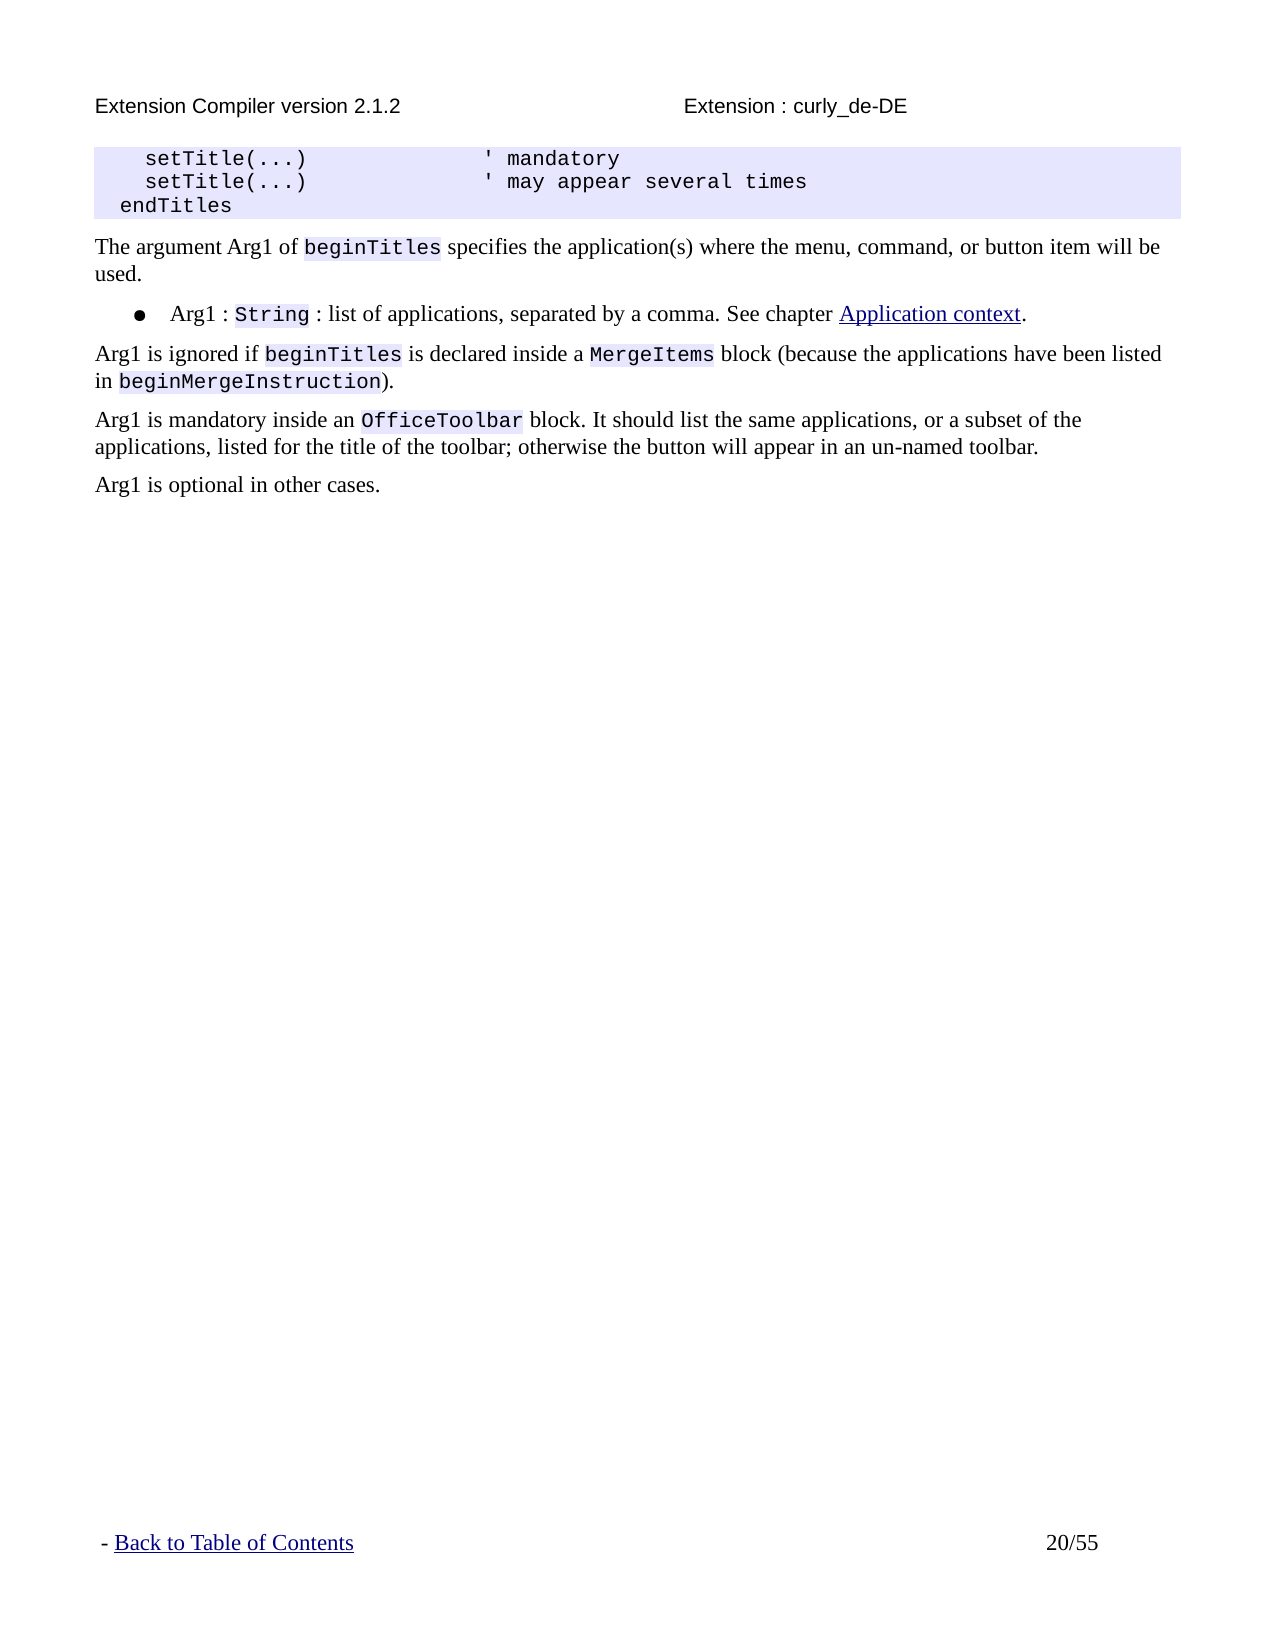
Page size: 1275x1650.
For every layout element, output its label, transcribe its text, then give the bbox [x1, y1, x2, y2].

list Arg1 : String : list of applications, separated by a comma. See chapter Application context. [132, 301, 1181, 328]
text Arg1 is ignored if beginTitles is declared inside a MergeItems block (because the applications have been listed in beginMergeInstruction). [94, 341, 1181, 394]
text The argument Arg1 of beginTitles specifies the application(s) where the menu, command, or button item will be used. [94, 234, 1181, 286]
text endTitles [94, 195, 1181, 219]
text Arg1 is optional in other cases. [94, 472, 1181, 497]
text setTitle(...) ' may appear several times [94, 171, 1181, 195]
text setTitle(...) ' mandatory [94, 147, 1181, 171]
text Arg1 is mandatory inside an OfficeToolbar block. It should list the same applications, or a subset of the applications, listed for the title of the toolbar; otherwise the button will appear in an un-named toolbar. [94, 407, 1181, 459]
